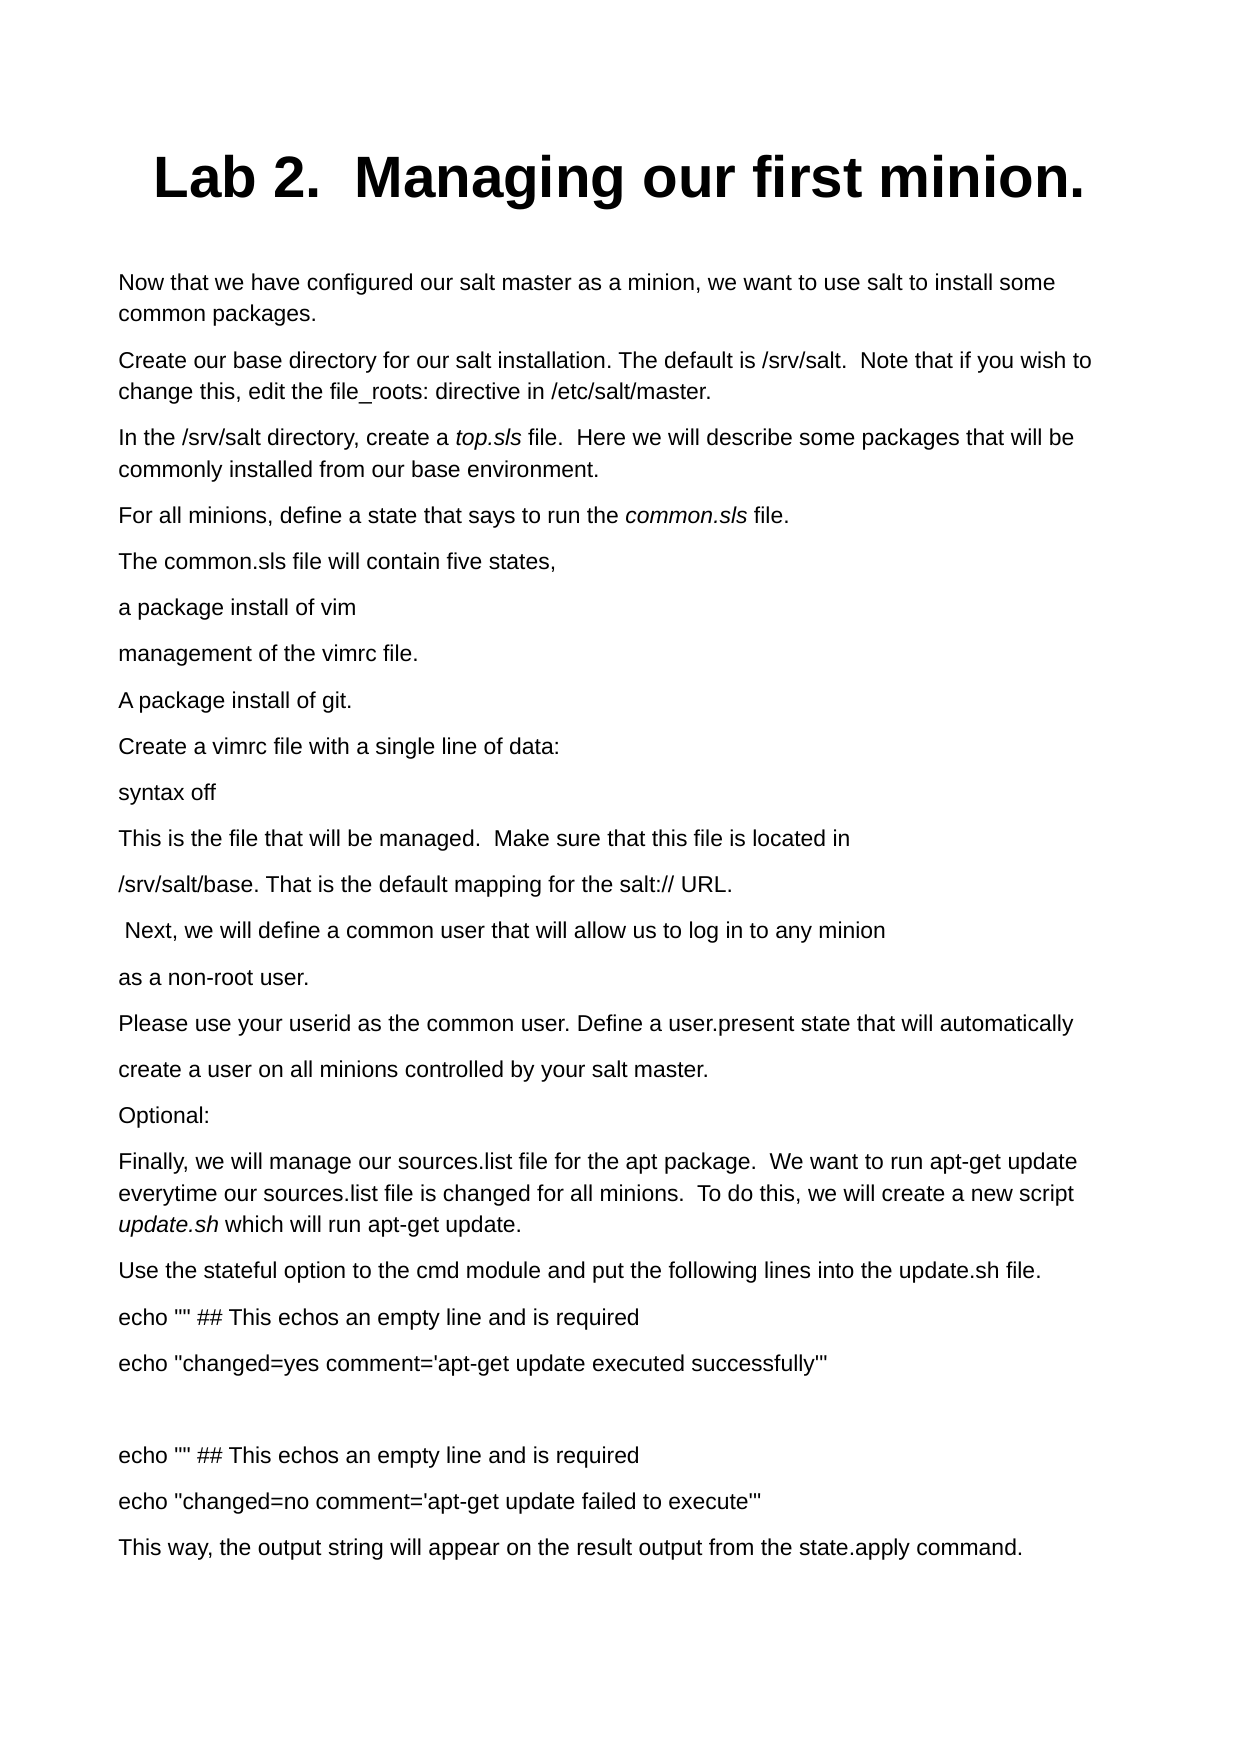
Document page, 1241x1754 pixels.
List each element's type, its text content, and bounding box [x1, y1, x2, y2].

text This is the file that will be managed. Make sure that this file is located in [118, 825, 1122, 851]
text management of the vimrc file. [118, 640, 1122, 667]
text echo "" ## This echos an empty line and is required [118, 1442, 1122, 1468]
text echo "changed=yes comment='apt-get update executed successfully'" [118, 1349, 1122, 1376]
text syntax off [118, 779, 1122, 805]
text For all minions, define a state that says to run the common.sls file. [118, 502, 1122, 528]
text Next, we will define a common user that will allow us to log in to any minion [118, 917, 1122, 944]
text create a user on all minions controlled by your salt master. [118, 1056, 1122, 1082]
text Finally, we will manage our sources.list file for the apt package. We want to run apt-get update everytime our sources.list file is changed for all minions. To do this, we will create a new script update.sh which will run apt-get update. [118, 1148, 1122, 1237]
text Optional: [118, 1102, 1122, 1128]
text In the /srv/salt directory, create a top.sls file. Here we will describe some packages that will be commonly installed from our base environment. [118, 424, 1122, 482]
text This way, the output string will appear on the result output from the state.apply command. [118, 1534, 1122, 1561]
text Please use your userid as the common user. Define a user.present state that will automatically [118, 1009, 1122, 1036]
text The common.sls file will contain five states, [118, 548, 1122, 574]
text Create our base directory for our salt installation. The default is /srv/salt. Note that if you wish to change this, edit the file_roots: directive in /etc/salt/master. [118, 347, 1122, 404]
text Use the stateful option to the cmd module and put the following lines into the update.sh file. [118, 1257, 1122, 1284]
text a package install of vim [118, 594, 1122, 621]
text echo "changed=no comment='apt-get update failed to execute'" [118, 1488, 1122, 1514]
text echo "" ## This echos an empty line and is required [118, 1303, 1122, 1330]
text /srv/salt/base. That is the default mapping for the salt:// URL. [118, 871, 1122, 897]
text as a non-root user. [118, 963, 1122, 990]
text Create a vimrc file with a single line of data: [118, 733, 1122, 759]
text A package install of git. [118, 687, 1122, 713]
title Lab 2. Managing our first minion. [118, 143, 1122, 210]
text Now that we have configured our salt master as a minion, we want to use salt to install some common packages. [118, 269, 1122, 327]
